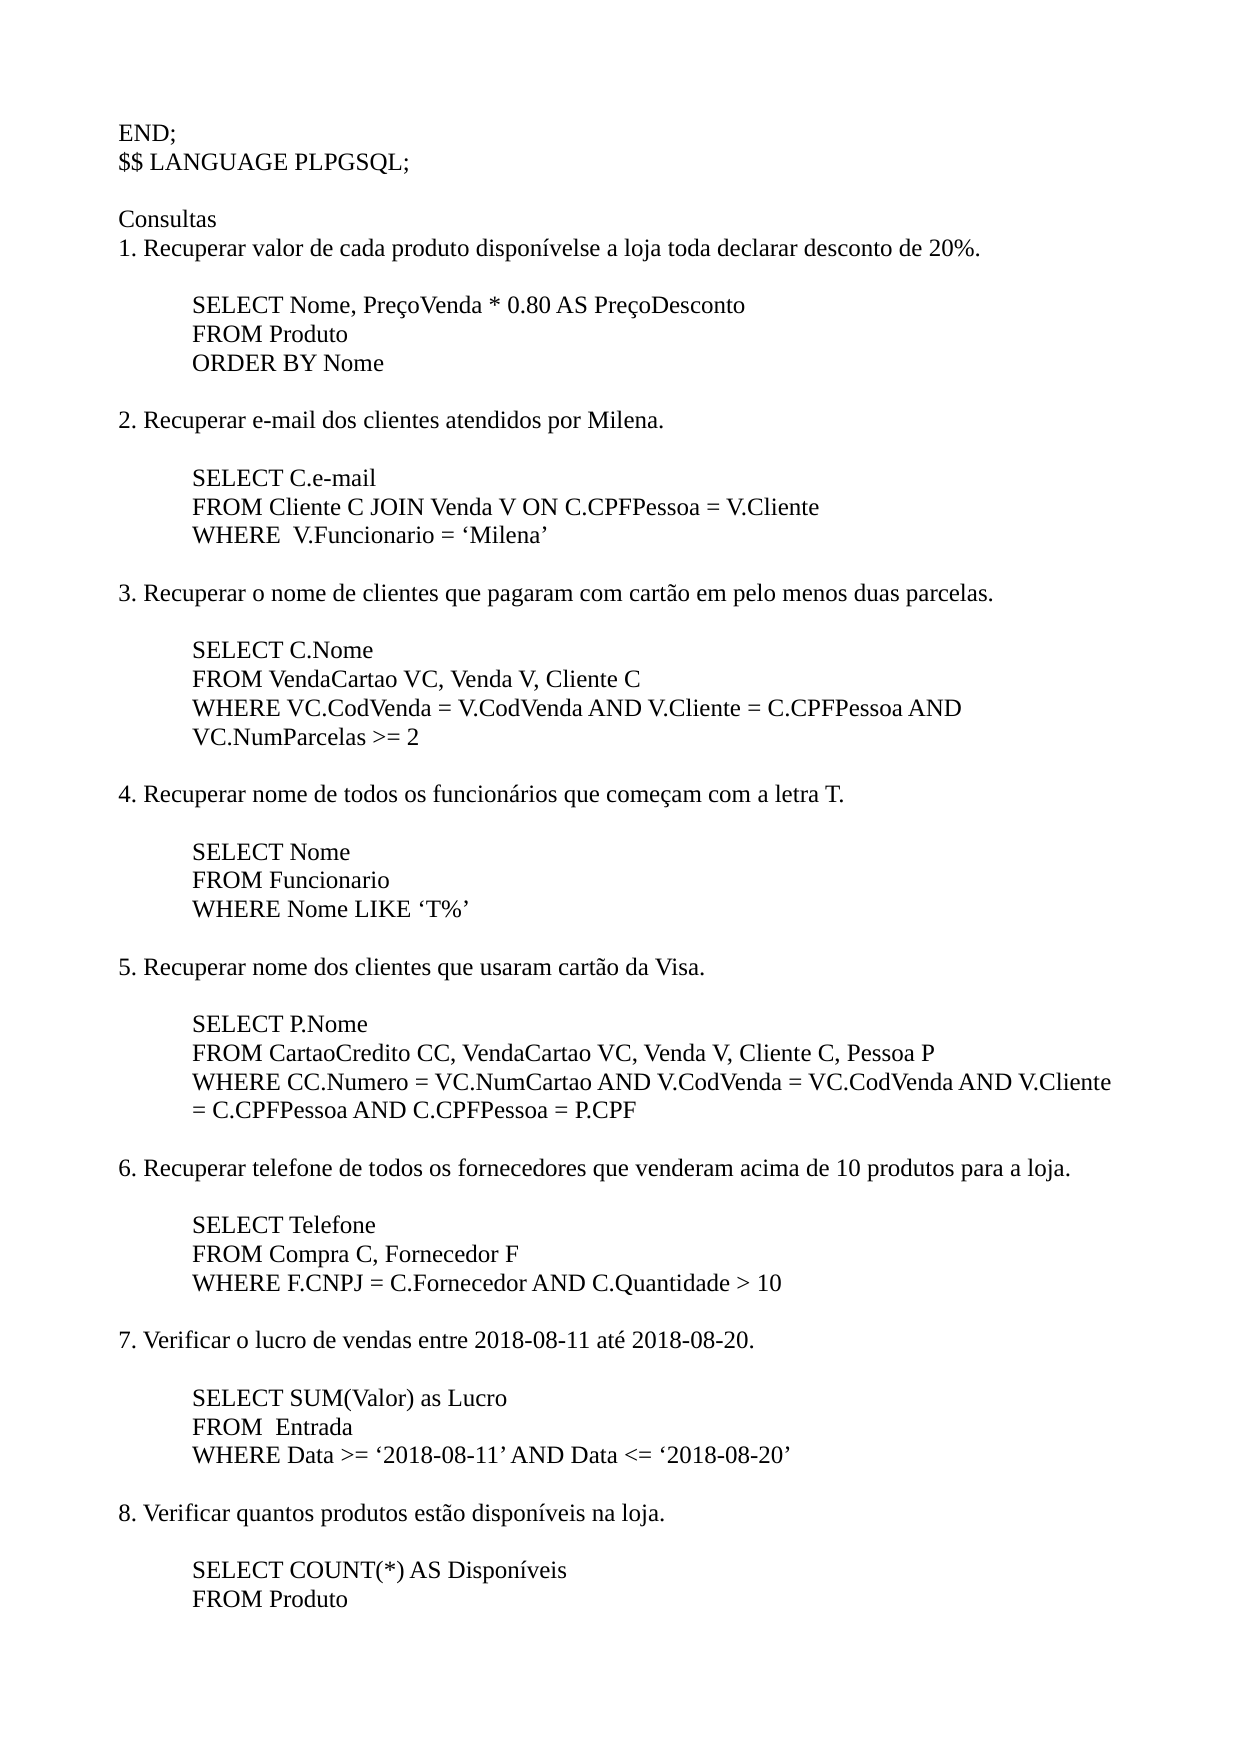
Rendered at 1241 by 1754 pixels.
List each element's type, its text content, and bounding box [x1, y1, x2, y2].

text SELECT Nome, PreçoVenda * 0.80 AS PreçoDesconto [118, 291, 1122, 319]
text WHERE V.Funcionario = ‘Milena’ [118, 521, 1122, 549]
text END; [118, 118, 1122, 147]
text 1. Recuperar valor de cada produto disponívelse a loja toda declarar desconto de 20%. [118, 233, 1122, 262]
text 4. Recuperar nome de todos os funcionários que começam com a letra T. [118, 779, 1122, 808]
text SELECT COUNT(*) AS Disponíveis [118, 1556, 1122, 1584]
text SELECT Nome [118, 837, 1122, 866]
text FROM Produto [118, 319, 1122, 348]
text FROM Entrada [118, 1412, 1122, 1441]
text WHERE VC.CodVenda = V.CodVenda AND V.Cliente = C.CPFPessoa AND VC.NumParcelas >= 2 [192, 693, 1122, 751]
text FROM Compra C, Fornecedor F [118, 1239, 1122, 1268]
text SELECT Telefone [118, 1211, 1122, 1239]
text $$ LANGUAGE PLPGSQL; [118, 147, 1122, 176]
text WHERE F.CNPJ = C.Fornecedor AND C.Quantidade > 10 [118, 1268, 1122, 1297]
text 3. Recuperar o nome de clientes que pagaram com cartão em pelo menos duas parcelas. [118, 578, 1122, 607]
text ORDER BY Nome [118, 348, 1122, 377]
text 7. Verificar o lucro de vendas entre 2018-08-11 até 2018-08-20. [118, 1326, 1122, 1354]
text FROM Funcionario [118, 866, 1122, 894]
text FROM Cliente C JOIN Venda V ON C.CPFPessoa = V.Cliente [118, 492, 1122, 521]
text SELECT C.Nome [118, 636, 1122, 664]
text WHERE Nome LIKE ‘T%’ [118, 894, 1122, 923]
text 6. Recuperar telefone de todos os fornecedores que venderam acima de 10 produtos para a loja. [118, 1153, 1122, 1182]
text FROM VendaCartao VC, Venda V, Cliente C [118, 664, 1122, 693]
text SELECT P.Nome [118, 1009, 1122, 1038]
text FROM Produto [118, 1584, 1122, 1613]
text WHERE CC.Numero = VC.NumCartao AND V.CodVenda = VC.CodVenda AND V.Cliente = C.CPFPessoa AND C.CPFPessoa = P.CPF [118, 1067, 1122, 1124]
text SELECT SUM(Valor) as Lucro [118, 1383, 1122, 1412]
text SELECT C.e-mail [118, 463, 1122, 492]
text 8. Verificar quantos produtos estão disponíveis na loja. [118, 1498, 1122, 1527]
text 2. Recuperar e-mail dos clientes atendidos por Milena. [118, 406, 1122, 434]
text WHERE Data >= ‘2018-08-11’ AND Data <= ‘2018-08-20’ [118, 1441, 1122, 1469]
text 5. Recuperar nome dos clientes que usaram cartão da Visa. [118, 952, 1122, 981]
text FROM CartaoCredito CC, VendaCartao VC, Venda V, Cliente C, Pessoa P [118, 1038, 1122, 1067]
text Consultas [118, 204, 1122, 233]
